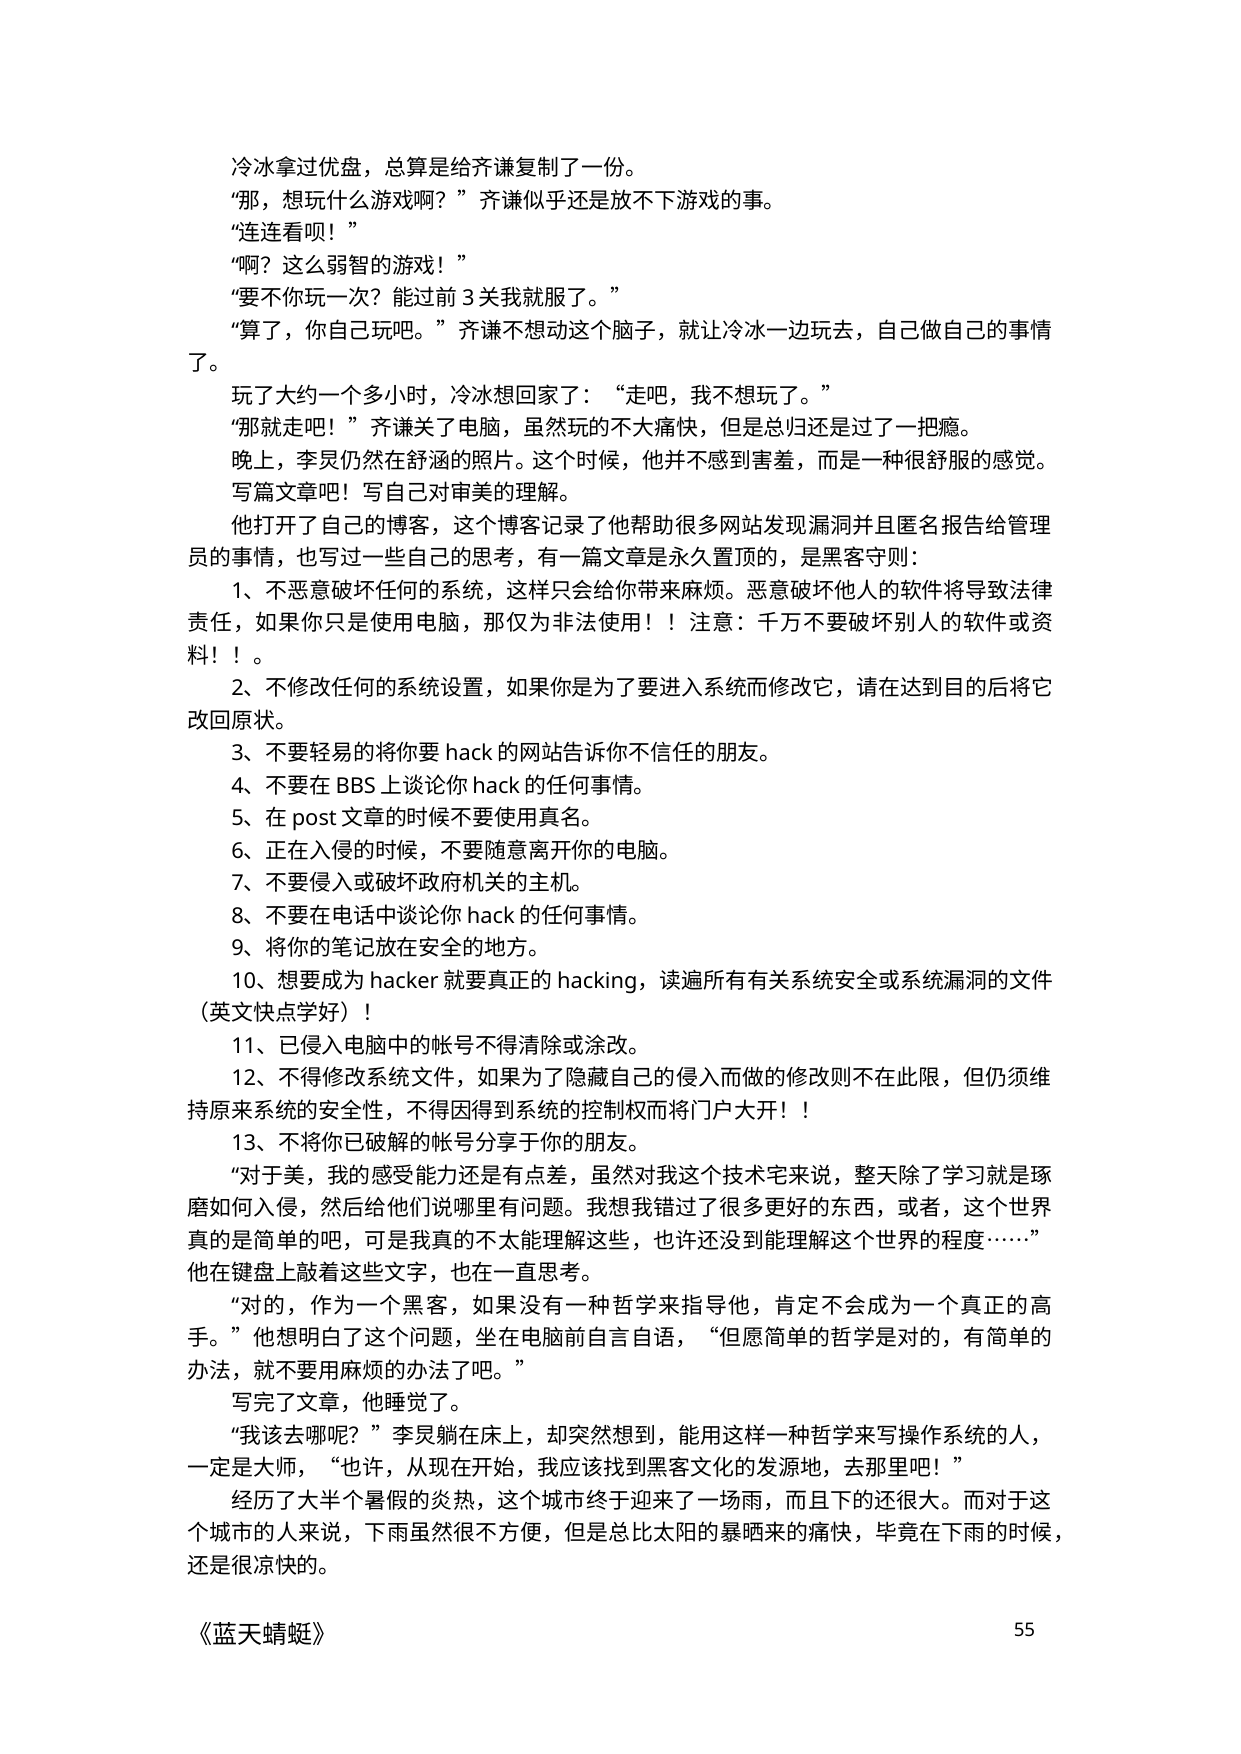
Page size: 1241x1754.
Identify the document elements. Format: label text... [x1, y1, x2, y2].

text 11、已侵入电脑中的帐号不得清除或涂改。 [187, 1027, 1053, 1060]
text 9、将你的笔记放在安全的地方。 [187, 930, 1053, 962]
text 冷冰拿过优盘，总算是给齐谦复制了一份。 [187, 150, 1053, 182]
text “连连看呗！” [187, 215, 1053, 247]
text 4、不要在BBS上谈论你hack的任何事情。 [187, 767, 1053, 800]
text 5、在post文章的时候不要使用真名。 [187, 800, 1053, 832]
text 玩了大约一个多小时，冷冰想回家了：“走吧，我不想玩了。” [187, 377, 1053, 410]
text 经历了大半个暑假的炎热，这个城市终于迎来了一场雨，而且下的还很大。而对于这个城市的人来说，下雨虽然很不方便，但是总比太阳的暴晒来的痛快，毕竟在下雨的时候，还是很凉快的。 [187, 1482, 1053, 1580]
text 晚上，李炅仍然在舒涵的照片。这个时候，他并不感到害羞，而是一种很舒服的感觉。 [187, 442, 1053, 475]
text “那就走吧！”齐谦关了电脑，虽然玩的不大痛快，但是总归还是过了一把瘾。 [187, 410, 1053, 442]
text 13、不将你已破解的帐号分享于你的朋友。 [187, 1125, 1053, 1157]
text 6、正在入侵的时候，不要随意离开你的电脑。 [187, 832, 1053, 865]
text 写篇文章吧！写自己对审美的理解。 [187, 475, 1053, 507]
text 3、不要轻易的将你要hack的网站告诉你不信任的朋友。 [187, 735, 1053, 767]
text 他打开了自己的博客，这个博客记录了他帮助很多网站发现漏洞并且匿名报告给管理员的事情，也写过一些自己的思考，有一篇文章是永久置顶的，是黑客守则： [187, 507, 1053, 572]
text 2、不修改任何的系统设置，如果你是为了要进入系统而修改它，请在达到目的后将它改回原状。 [187, 670, 1053, 735]
text “那，想玩什么游戏啊？”齐谦似乎还是放不下游戏的事。 [187, 182, 1053, 215]
text 7、不要侵入或破坏政府机关的主机。 [187, 865, 1053, 897]
text 12、不得修改系统文件，如果为了隐藏自己的侵入而做的修改则不在此限，但仍须维持原来系统的安全性，不得因得到系统的控制权而将门户大开！！ [187, 1060, 1053, 1125]
text “啊？这么弱智的游戏！” [187, 247, 1053, 280]
text 1、不恶意破坏任何的系统，这样只会给你带来麻烦。恶意破坏他人的软件将导致法律责任，如果你只是使用电脑，那仅为非法使用！！注意：千万不要破坏别人的软件或资料！！。 [187, 572, 1053, 670]
text 写完了文章，他睡觉了。 [187, 1385, 1053, 1417]
text “算了，你自己玩吧。”齐谦不想动这个脑子，就让冷冰一边玩去，自己做自己的事情了。 [187, 312, 1053, 377]
text “对的，作为一个黑客，如果没有一种哲学来指导他，肯定不会成为一个真正的高手。”他想明白了这个问题，坐在电脑前自言自语，“但愿简单的哲学是对的，有简单的办法，就不要用麻烦的办法了吧。” [187, 1287, 1053, 1385]
text 8、不要在电话中谈论你hack的任何事情。 [187, 897, 1053, 930]
text “对于美，我的感受能力还是有点差，虽然对我这个技术宅来说，整天除了学习就是琢磨如何入侵，然后给他们说哪里有问题。我想我错过了很多更好的东西，或者，这个世界真的是简单的吧，可是我真的不太能理解这些，也许还没到能理解这个世界的程度……”他在键盘上敲着这些文字，也在一直思考。 [187, 1157, 1053, 1287]
text “我该去哪呢？”李炅躺在床上，却突然想到，能用这样一种哲学来写操作系统的人，一定是大师，“也许，从现在开始，我应该找到黑客文化的发源地，去那里吧！” [187, 1417, 1053, 1482]
text “要不你玩一次？能过前3关我就服了。” [187, 280, 1053, 312]
text 10、想要成为hacker就要真正的hacking，读遍所有有关系统安全或系统漏洞的文件（英文快点学好）！ [187, 962, 1053, 1027]
